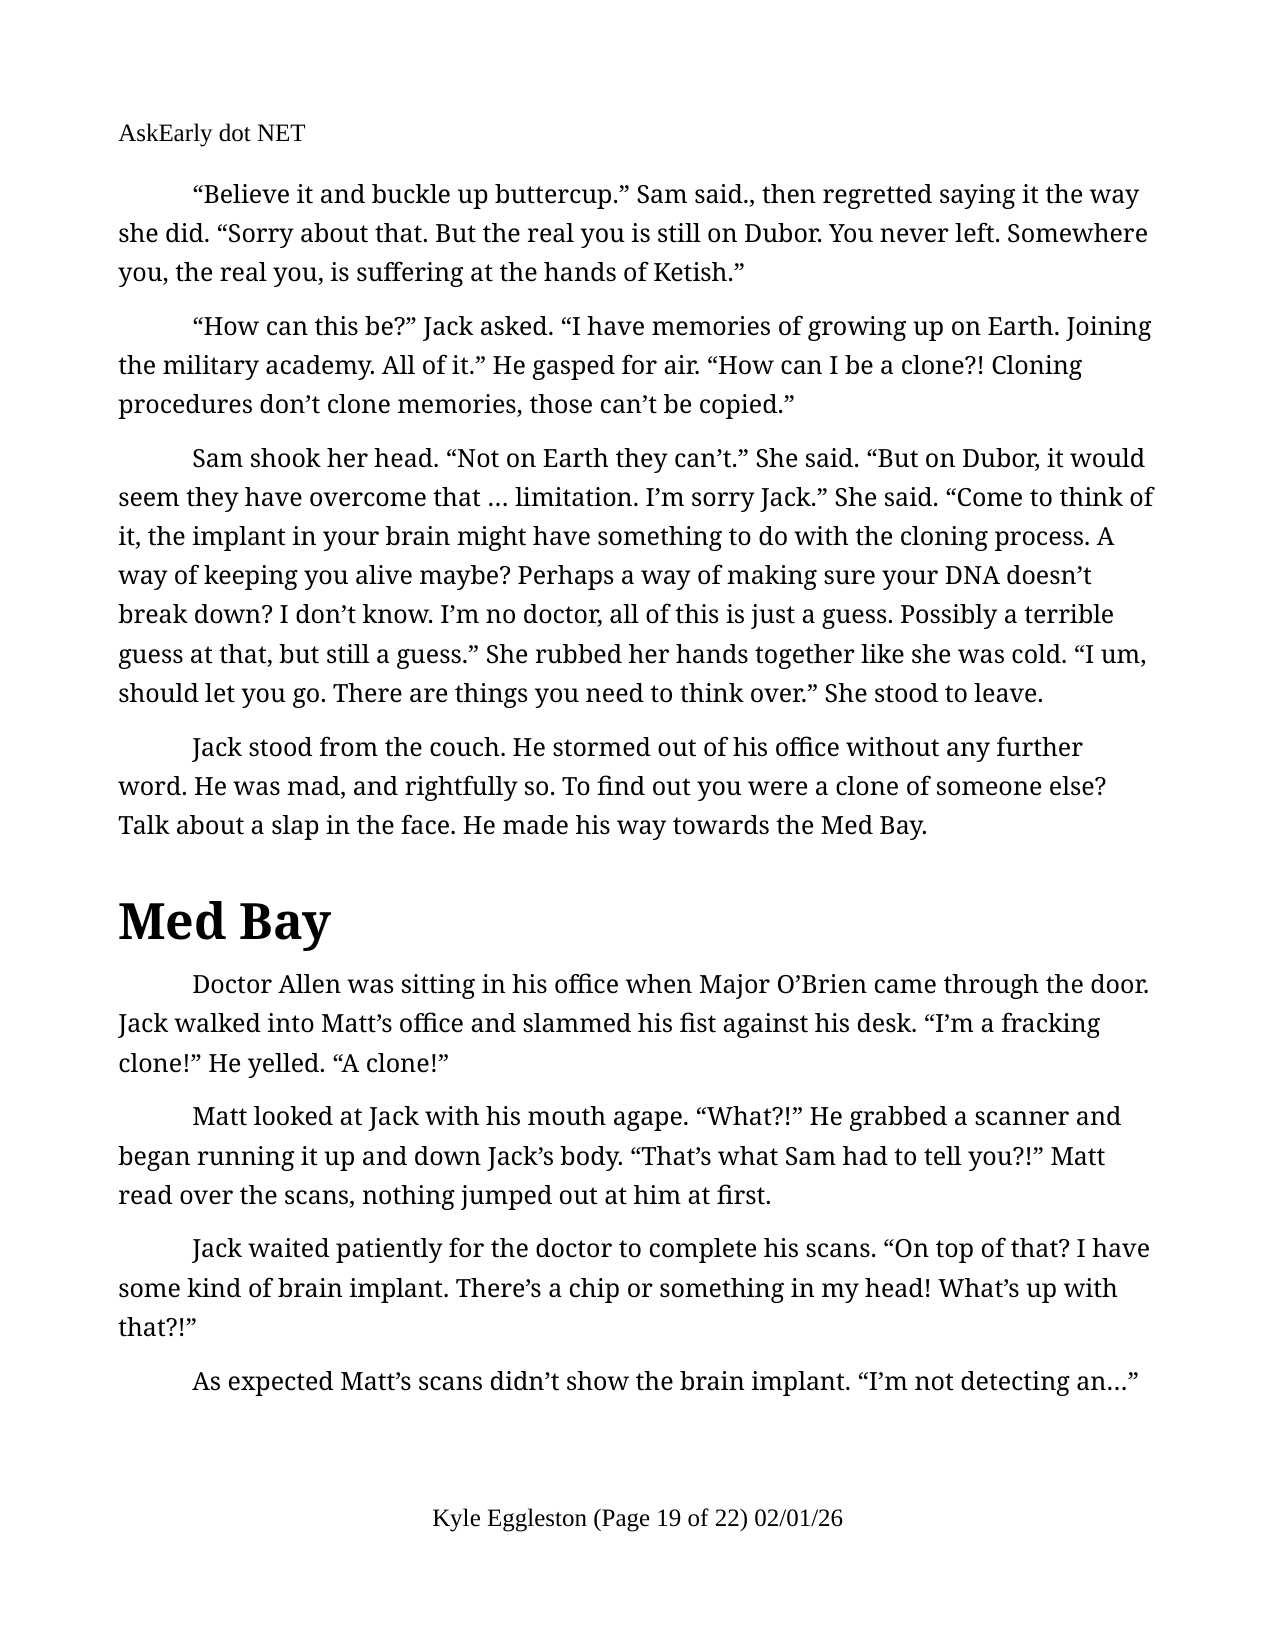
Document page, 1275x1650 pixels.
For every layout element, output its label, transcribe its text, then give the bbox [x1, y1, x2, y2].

text Doctor Allen was sitting in his office when Major O’Brien came through the door. Jack walked into Matt’s office and slammed his fist against his desk. “I’m a fracking clone!” He yelled. “A clone!” [118, 967, 1157, 1079]
text Jack waited patiently for the doctor to complete his scans. “On top of that? I have some kind of brain implant. There’s a chip or something in my head! What’s up with that?!” [118, 1231, 1157, 1343]
text As expected Matt’s scans didn’t show the brain implant. “I’m not detecting an…” [118, 1363, 1157, 1397]
text Matt looked at Jack with his mouth agape. “What?!” He grabbed a scanner and began running it up and down Jack’s body. “That’s what Sam had to tell you?!” Matt read over the scans, nothing jumped out at him at first. [118, 1099, 1157, 1211]
text Sam shook her head. “Not on Earth they can’t.” She said. “But on Dubor, it would seem they have overcome that … limitation. I’m sorry Jack.” She said. “Come to think of it, the implant in your brain might have something to do with the cloning process. A way of keeping you alive maybe? Perhaps a way of making sure your DNA doesn’t break down? I don’t know. I’m no doctor, all of this is just a guess. Possibly a terrible guess at that, but still a guess.” She rubbed her hands together like she was cold. “I um, should let you go. There are things you need to think over.” She stood to leave. [118, 441, 1157, 709]
text “Believe it and buckle up buttercup.” Sam said., then regretted saying it the way she did. “Sorry about that. But the real you is still on Dubor. You never left. Somewhere you, the real you, is suffering at the hands of Ketish.” [118, 176, 1157, 289]
text Jack stood from the couch. He stormed out of his office without any further word. He was mad, and rightfully so. To find out you were a clone of someone else? Talk about a slap in the face. He made his way towards the Med Bay. [118, 729, 1157, 842]
text “How can this be?” Jack asked. “I have memories of growing up on Earth. Joining the military academy. All of it.” He gasped for air. “How can I be a clone?! Cloning procedures don’t clone memories, those can’t be copied.” [118, 308, 1157, 421]
subtitle Med Bay [118, 886, 1157, 954]
